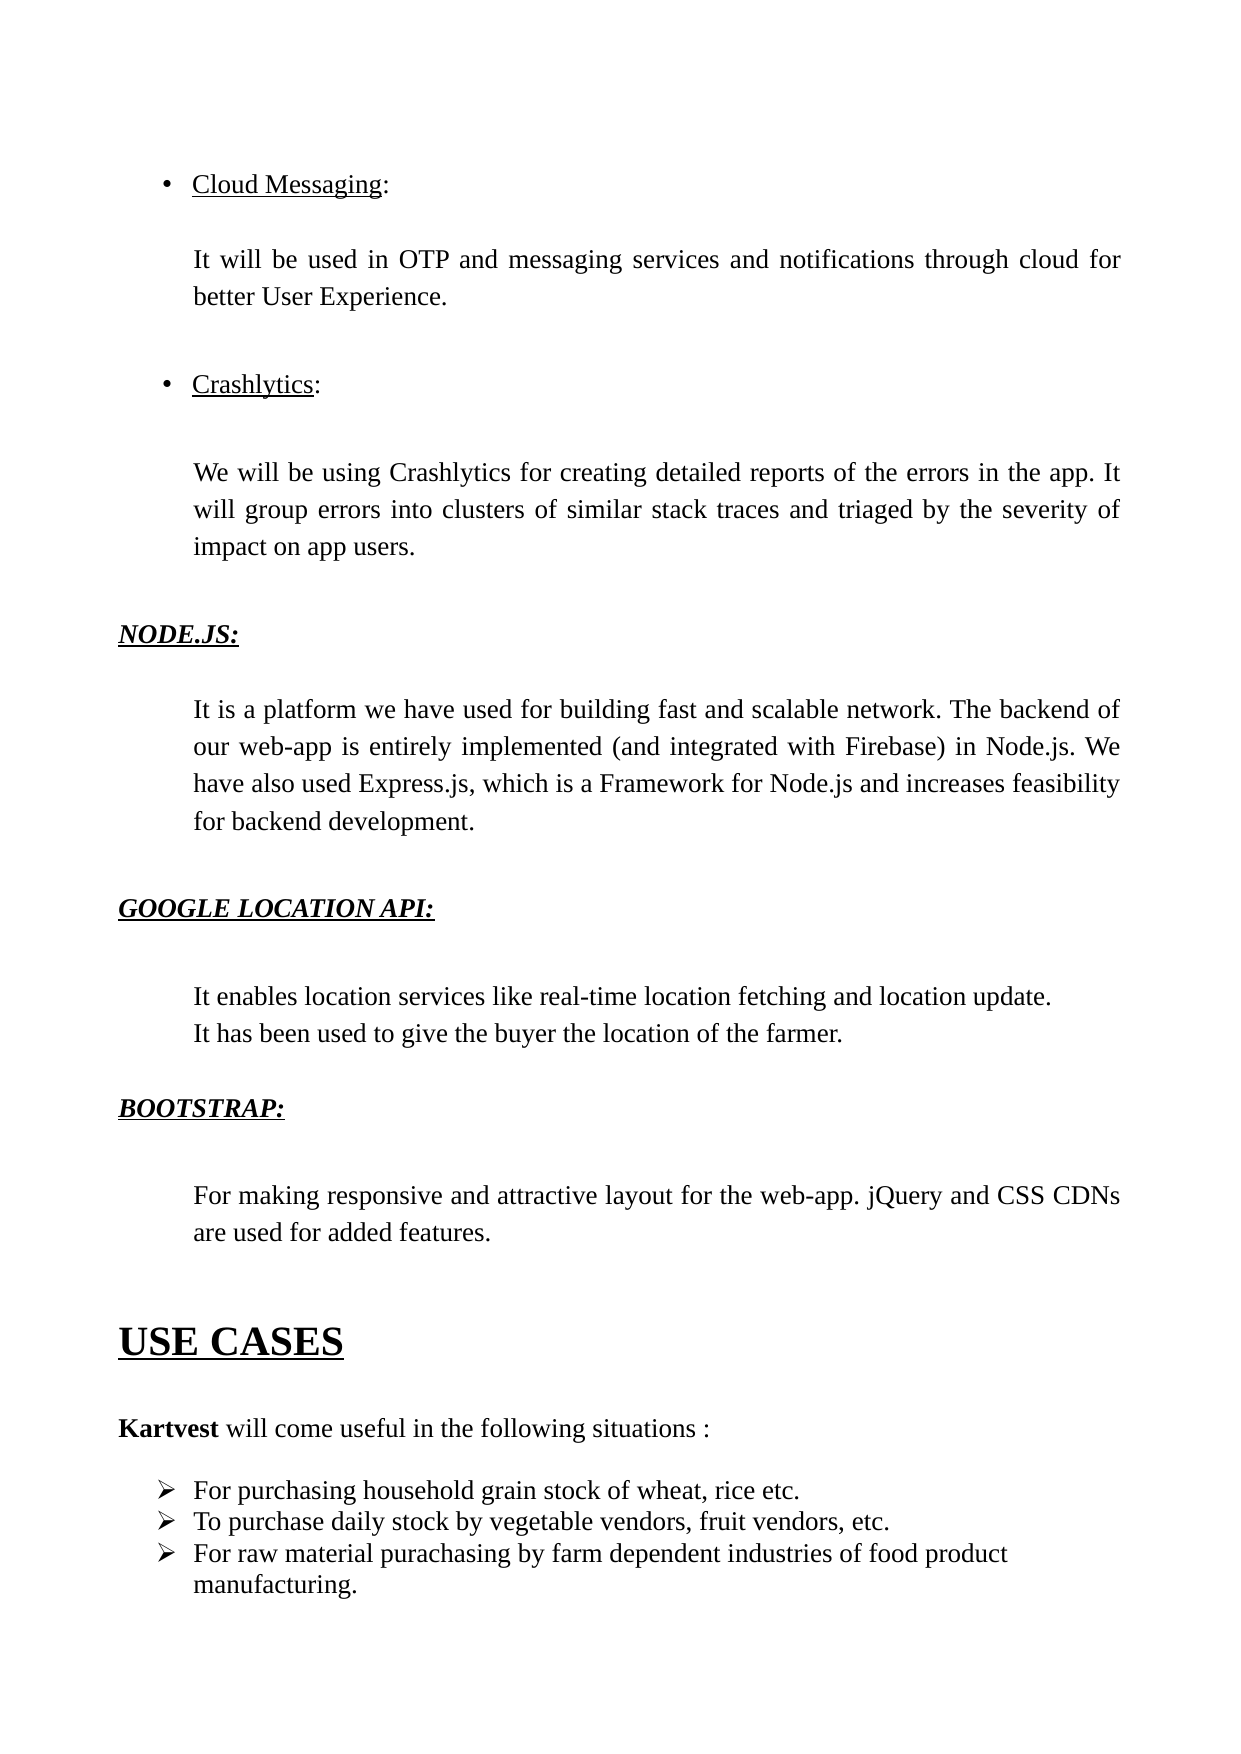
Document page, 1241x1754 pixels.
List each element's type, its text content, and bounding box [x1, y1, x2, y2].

text Kartvest will come useful in the following situations : [118, 1412, 1122, 1443]
text It is a platform we have used for building fast and scalable network. The backend of our web-app is entirely implemented (and integrated with Firebase) in Node.js. We have also used Express.js, which is a Framework for Node.js and increases feasibility for backend development. [193, 693, 1122, 836]
text We will be using Crashlytics for creating detailed reports of the errors in the app. It will group errors into clusters of similar stack traces and triaged by the severity of impact on app users. [193, 456, 1122, 562]
list For raw material purachasing by farm dependent industries of food product manufacturing. [156, 1537, 1122, 1599]
text GOOGLE LOCATION API: [118, 892, 1122, 923]
text BOOTSTRAP: [118, 1092, 1122, 1123]
list Crashlytics: [162, 368, 1122, 399]
text It has been used to give the buyer the location of the farmer. [193, 1017, 1122, 1048]
list Cloud Messaging: [162, 168, 1122, 200]
list To purchase daily stock by vegetable vendors, fruit vendors, etc. [156, 1506, 1122, 1537]
text NODE.JS: [118, 618, 1122, 649]
text It enables location services like real-time location fetching and location update. [193, 980, 1122, 1011]
text It will be used in OTP and messaging services and notifications through cloud for better User Experience. [193, 243, 1122, 312]
text USE CASES [118, 1316, 1122, 1364]
list For purchasing household grain stock of wheat, rice etc. [156, 1474, 1122, 1506]
text For making responsive and attractive layout for the web-app. jQuery and CSS CDNs are used for added features. [193, 1179, 1122, 1248]
